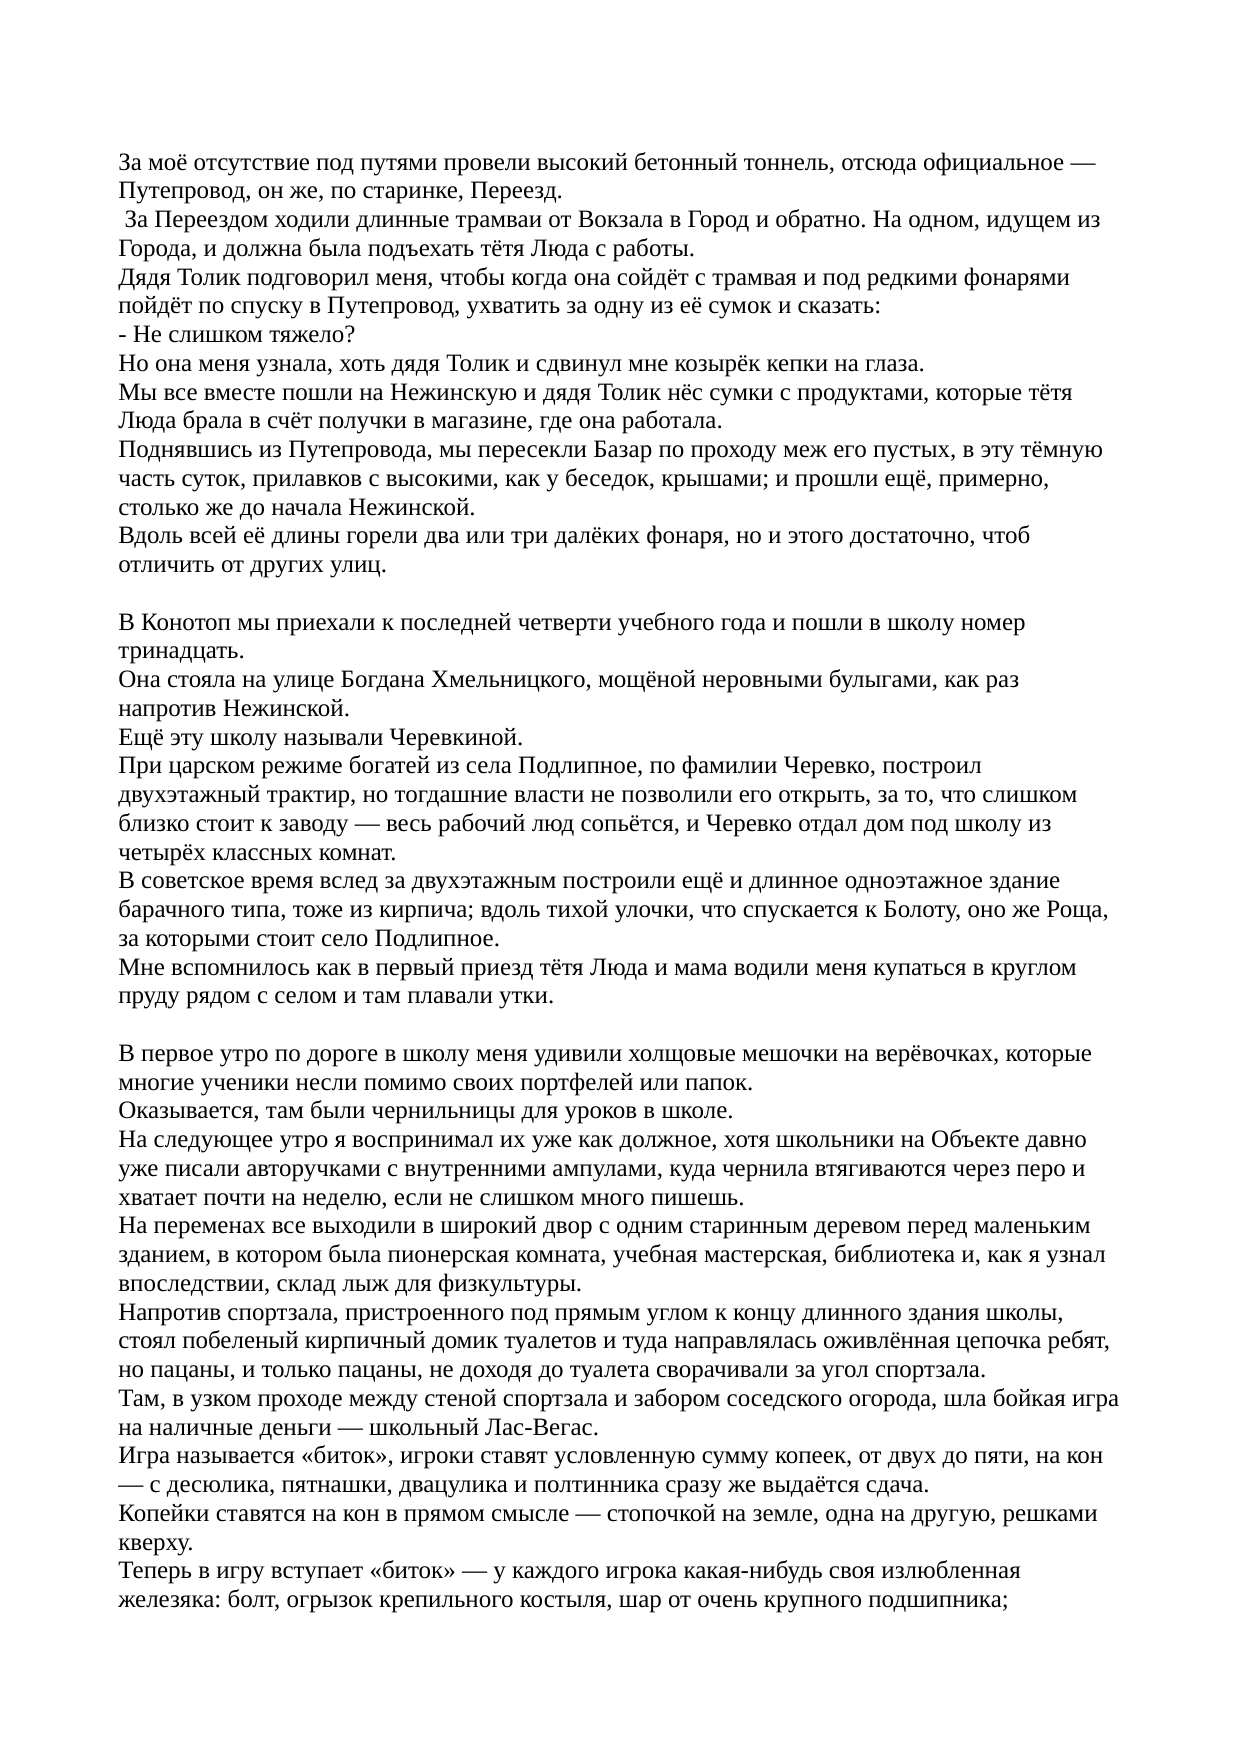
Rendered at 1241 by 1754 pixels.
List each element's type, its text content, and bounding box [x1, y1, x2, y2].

text Поднявшись из Путепровода, мы пересекли Базар по проходу меж его пустых, в эту тёмную часть суток, прилавков с высокими, как у беседок, крышами; и прошли ещё, примерно, столько же до начала Нежинской. [118, 434, 1122, 521]
text За Переездом ходили длинные трамваи от Вокзала в Город и обратно. На одном, идущем из Города, и должна была подъехать тётя Люда с работы. [118, 204, 1122, 262]
text Ещё эту школу называли Черевкиной. [118, 722, 1122, 751]
text На переменах все выходили в широкий двор с одним старинным деревом перед маленьким зданием, в котором была пионерская комната, учебная мастерская, библиотека и, как я узнал впоследствии, склад лыж для физкультуры. [118, 1211, 1122, 1297]
text Игра называется «биток», игроки ставят условленную сумму копеек, от двух до пяти, на кон — с десюлика, пятнашки, двацулика и полтинника сразу же выдаётся сдача. [118, 1441, 1122, 1498]
text Напротив спортзала, пристроенного под прямым углом к концу длинного здания школы, стоял побеленый кирпичный домик туалетов и туда направлялась оживлённая цепочка ребят, но пацаны, и только пацаны, не доходя до туалета сворачивали за угол спортзала. [118, 1297, 1122, 1383]
text - Не слишком тяжело? [118, 319, 1122, 348]
text При царском режиме богатей из села Подлипное, по фамилии Черевко, построил двухэтажный трактир, но тогдашние власти не позволили его открыть, за то, что слишком близко стоит к заводу — весь рабочий люд сопьётся, и Черевко отдал дом под школу из четырёх классных комнат. [118, 751, 1122, 866]
text В Конотоп мы приехали к последней четверти учебного года и пошли в школу номер тринадцать. [118, 607, 1122, 664]
text За моё отсутствие под путями провели высокий бетонный тоннель, отсюда официальное — Путепровод, он же, по старинке, Переезд. [118, 147, 1122, 204]
text На следующее утро я воспринимал их уже как должное, хотя школьники на Объекте давно уже писали авторучками с внутренними ампулами, куда чернила втягиваются через перо и хватает почти на неделю, если не слишком много пишешь. [118, 1124, 1122, 1211]
text Мне вспомнилось как в первый приезд тётя Люда и мама водили меня купаться в круглом пруду рядом с селом и там плавали утки. [118, 952, 1122, 1009]
text Оказывается, там были чернильницы для уроков в школе. [118, 1096, 1122, 1124]
text Теперь в игру вступает «биток» — у каждого игрока какая-нибудь своя излюбленная железяка: болт, огрызок крепильного костыля, шар от очень крупного подшипника; [118, 1556, 1122, 1613]
text Она стояла на улице Богдана Хмельницкого, мощёной неровными булыгами, как раз напротив Нежинской. [118, 664, 1122, 722]
text Но она меня узнала, хоть дядя Толик и сдвинул мне козырёк кепки на глаза. [118, 348, 1122, 377]
text Там, в узком проходе между стеной спортзала и забором соседского огорода, шла бойкая игра на наличные деньги — школьный Лас-Вегас. [118, 1383, 1122, 1441]
text Мы все вместе пошли на Нежинскую и дядя Толик нёс сумки с продуктами, которые тётя Люда брала в счёт получки в магазине, где она работала. [118, 377, 1122, 434]
text Вдоль всей её длины горели два или три далёких фонаря, но и этого достаточно, чтоб отличить от других улиц. [118, 521, 1122, 578]
text Дядя Толик подговорил меня, чтобы когда она сойдёт с трамвая и под редкими фонарями пойдёт по спуску в Путепровод, ухватить за одну из её сумок и сказать: [118, 262, 1122, 319]
text В советское время вслед за двухэтажным построили ещё и длинное одноэтажное здание барачного типа, тоже из кирпича; вдоль тихой улочки, что спускается к Болоту, оно же Роща, за которыми стоит село Подлипное. [118, 866, 1122, 952]
text Копейки ставятся на кон в прямом смысле — стопочкой на земле, одна на другую, решками кверху. [118, 1498, 1122, 1556]
text В первое утро по дороге в школу меня удивили холщовые мешочки на верёвочках, которые многие ученики несли помимо своих портфелей или папок. [118, 1038, 1122, 1096]
